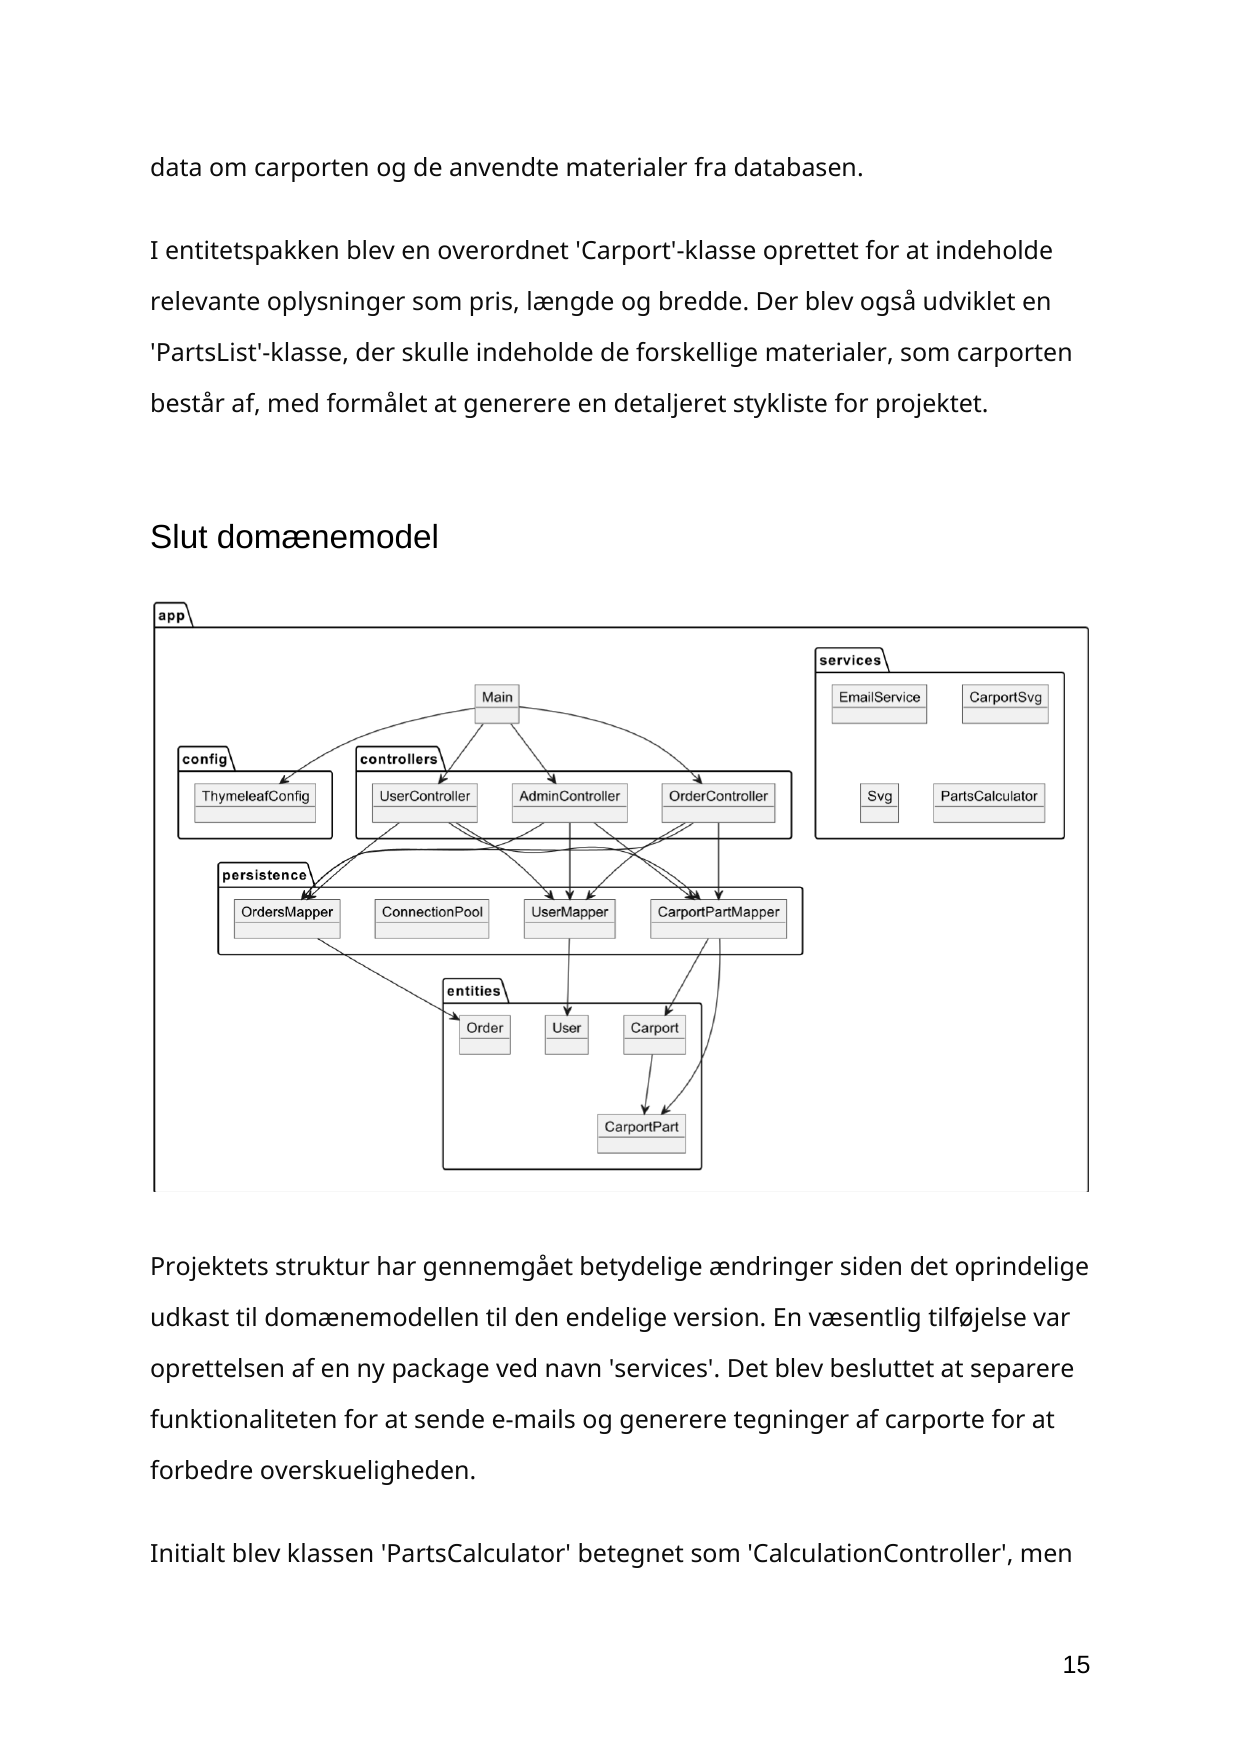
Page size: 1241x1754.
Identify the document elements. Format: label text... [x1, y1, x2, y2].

subtitle Slut domænemodel [150, 517, 1090, 556]
text Projektets struktur har gennemgået betydelige ændringer siden det oprindelige udkast til domænemodellen til den endelige version. En væsentlig tilføjelse var oprettelsen af en ny package ved navn 'services'. Det blev besluttet at separere funktionaliteten for at sende e-mails og generere tegninger af carporte for at forbedre overskueligheden. [150, 1249, 1090, 1487]
picture [150, 599, 1091, 1192]
text data om carporten og de anvendte materialer fra databasen. [150, 150, 1090, 184]
text Initialt blev klassen 'PartsCalculator' betegnet som 'CalculationController', men [150, 1535, 1090, 1569]
text I entitetspakken blev en overordnet 'Carport'-klasse oprettet for at indeholde relevante oplysninger som pris, længde og bredde. Der blev også udviklet en 'PartsList'-klasse, der skulle indeholde de forskellige materialer, som carporten består af, med formålet at generere en detaljeret stykliste for projektet. [150, 232, 1090, 419]
